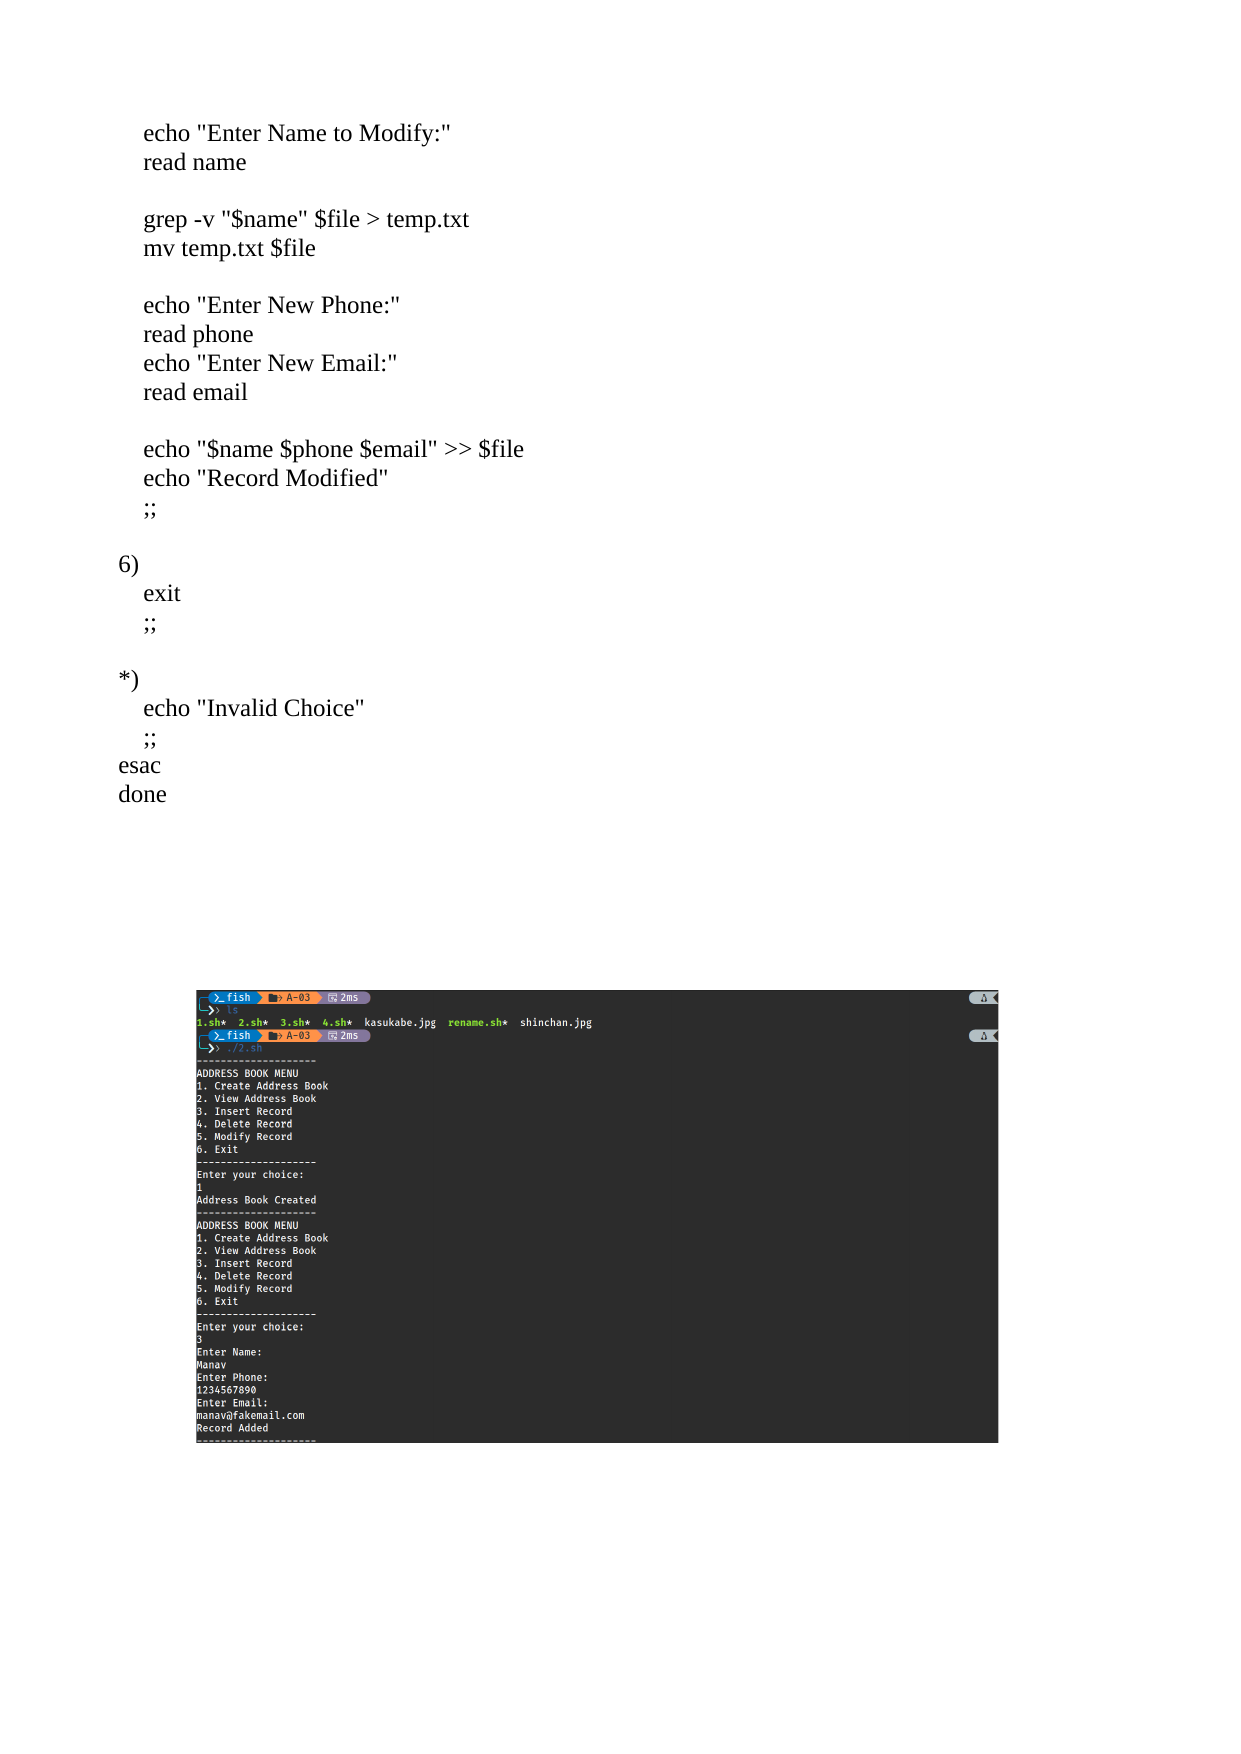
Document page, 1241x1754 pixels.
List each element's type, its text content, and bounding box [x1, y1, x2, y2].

text ;; [118, 492, 1122, 521]
text echo "Invalid Choice" [118, 693, 1122, 722]
text exit [118, 578, 1122, 607]
text ;; [118, 722, 1122, 751]
picture [196, 990, 999, 1443]
text done [118, 779, 1122, 808]
text esac [118, 751, 1122, 779]
text echo "Enter New Phone:" [118, 291, 1122, 319]
text mv temp.txt $file [118, 233, 1122, 262]
text echo "Enter Name to Modify:" [118, 118, 1122, 147]
text ;; [118, 607, 1122, 636]
text echo "Record Modified" [118, 463, 1122, 492]
text read email [118, 377, 1122, 406]
text read phone [118, 319, 1122, 348]
text echo "$name $phone $email" >> $file [118, 434, 1122, 463]
text read name [118, 147, 1122, 176]
text grep -v "$name" $file > temp.txt [118, 204, 1122, 233]
text *) [118, 664, 1122, 693]
text echo "Enter New Email:" [118, 348, 1122, 377]
text 6) [118, 549, 1122, 578]
